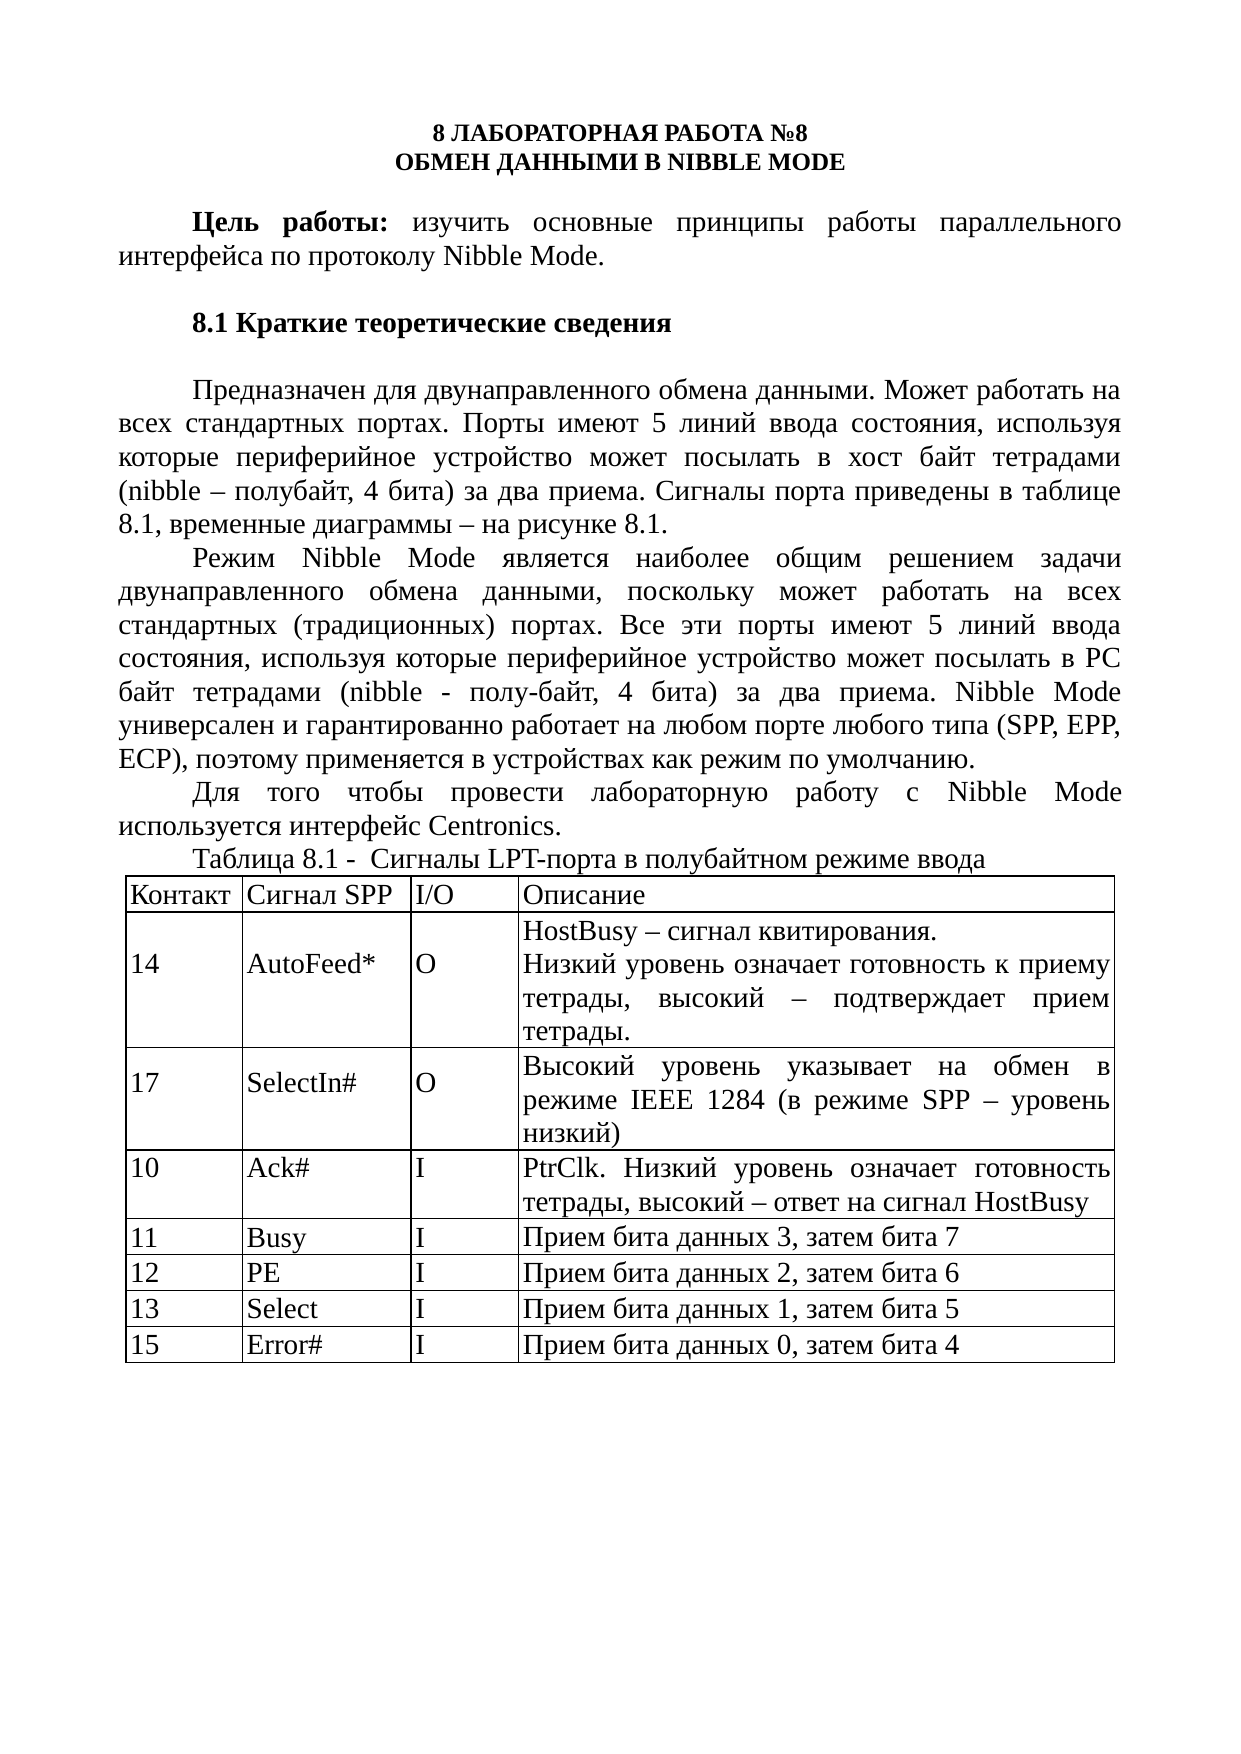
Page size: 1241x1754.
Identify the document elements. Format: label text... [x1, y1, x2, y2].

table_header Сигнал SPP [243, 877, 410, 911]
table_cell I [412, 1255, 518, 1289]
table_cell Error# [243, 1327, 410, 1361]
table_cell 10 [127, 1151, 242, 1218]
table_cell Прием бита данных 2, затем бита 6 [519, 1255, 1114, 1289]
table_cell 12 [127, 1255, 242, 1289]
table_cell I [412, 1327, 518, 1361]
table_cell I [412, 1291, 518, 1326]
table_cell SelectIn# [243, 1048, 410, 1149]
table_cell I [412, 1151, 518, 1218]
table_cell 15 [127, 1327, 242, 1361]
table_cell PtrClk. Низкий уровень означает готовность тетрады, высокий – ответ на сигнал HostBusy [519, 1151, 1114, 1218]
table_cell 14 [127, 913, 242, 1047]
table_header I/O [412, 877, 518, 911]
table_cell 11 [127, 1219, 242, 1254]
text Предназначен для двунаправленного обмена данными. Может работать на всех стандартных портах. Порты имеют 5 линий ввода состояния, используя которые периферийное устройство может посылать в хост байт тетрадами (nibble – полубайт, 4 бита) за два приема. Сигналы порта приведены в таблице 8.1, временные диаграммы – на рисунке 8.1. [118, 372, 1122, 540]
text Цель работы: изучить основные принципы работы параллельного интерфейса по протоколу Nibble Mode. [118, 204, 1122, 271]
table_cell 13 [127, 1291, 242, 1326]
table_cell O [412, 1048, 518, 1149]
text Режим Nibble Mode является наиболее общим решением задачи двунаправленного обмена данными, поскольку может работать на всех стандартных (традиционных) портах. Все эти порты имеют 5 линий ввода состояния, используя которые периферийное устройство может посылать в РС байт тетрадами (nibble - полу-байт, 4 бита) за два приема. Nibble Mode универсален и гарантированно работает на любом порте любого типа (SPP, EPP, ECP), поэтому применяется в устройствах как режим по умолчанию. [118, 540, 1122, 774]
text Для того чтобы провести лабораторную работу с Nibble Mode используется интерфейс Centronics. [118, 774, 1122, 842]
table_cell Ack# [243, 1151, 410, 1218]
table_cell AutoFeed* [243, 913, 410, 1047]
text 8 ЛАБОРАТОРНАЯ РАБОТА №8 [118, 118, 1122, 147]
table_cell HostBusy – сигнал квитирования. Низкий уровень означает готовность к приему тетрады, высокий – подтверждает прием тетрады. [519, 913, 1114, 1047]
text 8.1 Краткие теоретические сведения [118, 305, 1122, 338]
table_cell 17 [127, 1048, 242, 1149]
table_cell Прием бита данных 3, затем бита 7 [519, 1219, 1114, 1254]
table_cell O [412, 913, 518, 1047]
text Таблица 8.1 - Сигналы LPT-порта в полубайтном режиме ввода [118, 842, 1122, 875]
table_cell Высокий уровень указывает на обмен в режиме IEEE 1284 (в режиме SPP – уровень низкий) [519, 1048, 1114, 1149]
table_cell Busy [243, 1219, 410, 1254]
table_cell Select [243, 1291, 410, 1326]
table_cell РЕ [243, 1255, 410, 1289]
table_cell Прием бита данных 1, затем бита 5 [519, 1291, 1114, 1326]
table_header Описание [519, 877, 1114, 911]
table_header Контакт [127, 877, 242, 911]
table_cell Прием бита данных 0, затем бита 4 [519, 1327, 1114, 1361]
text ОБМЕН ДАННЫМИ В NIBBLE MODE [118, 147, 1122, 176]
table_cell I [412, 1219, 518, 1254]
